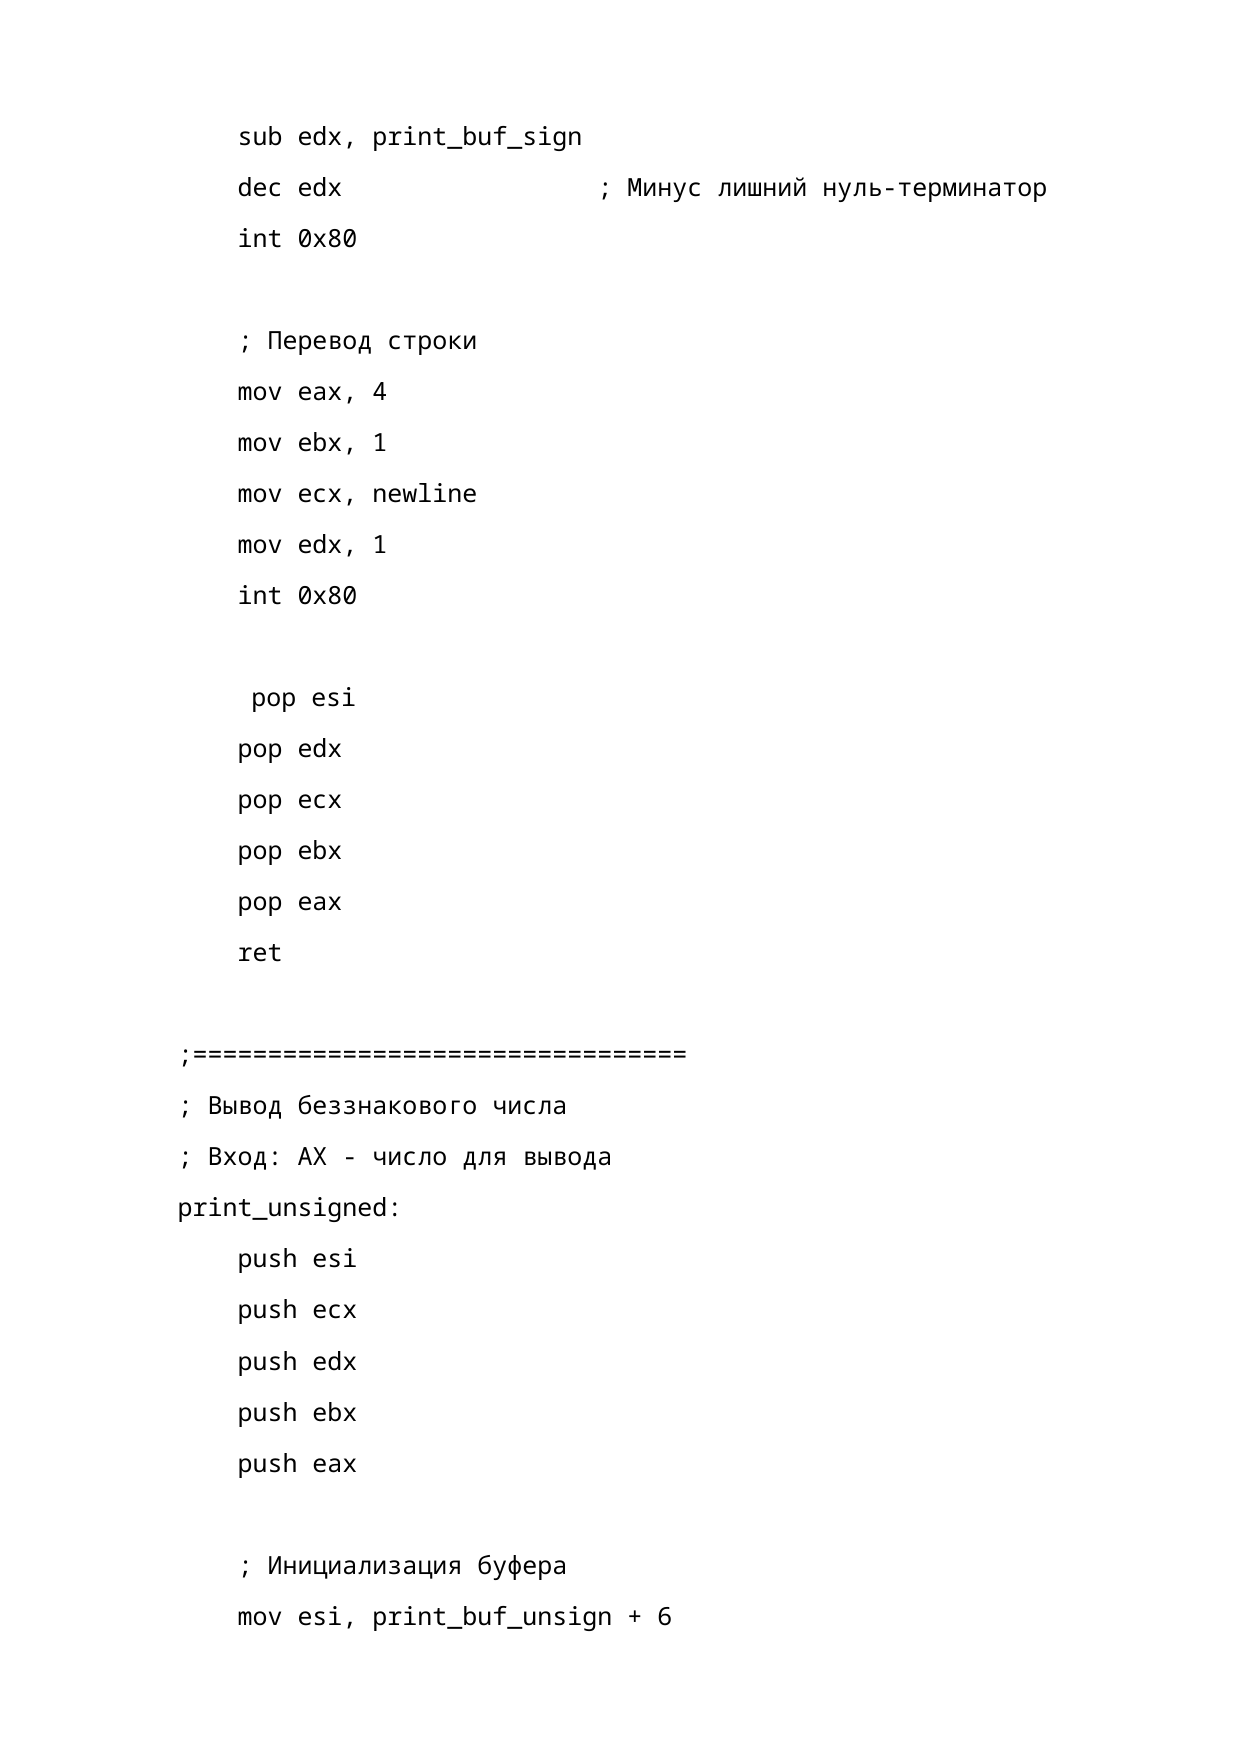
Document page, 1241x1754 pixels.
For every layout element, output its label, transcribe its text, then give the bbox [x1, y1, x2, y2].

text mov esi, print_buf_unsign + 6 [177, 1598, 1152, 1632]
text pop ebx [177, 833, 1152, 867]
text mov edx, 1 [177, 526, 1152, 561]
text push eax [177, 1445, 1152, 1479]
text push ecx [177, 1292, 1152, 1326]
text push ebx [177, 1394, 1152, 1428]
text push esi [177, 1241, 1152, 1275]
text pop eax [177, 884, 1152, 918]
text mov ecx, newline [177, 475, 1152, 509]
text ; Инициализация буфера [177, 1547, 1152, 1581]
text mov ebx, 1 [177, 424, 1152, 458]
text ; Вход: AX - число для вывода [177, 1139, 1152, 1173]
text sub edx, print_buf_sign [177, 118, 1152, 152]
text int 0x80 [177, 577, 1152, 612]
text dec edx ; Минус лишний нуль-терминатор [177, 169, 1152, 203]
text mov eax, 4 [177, 373, 1152, 407]
text pop ecx [177, 782, 1152, 816]
text ;================================= [177, 1037, 1152, 1071]
text int 0x80 [177, 220, 1152, 254]
text pop edx [177, 731, 1152, 765]
text ; Вывод беззнакового числа [177, 1088, 1152, 1122]
text ret [177, 935, 1152, 969]
text ; Перевод строки [177, 322, 1152, 356]
text pop esi [177, 679, 1152, 714]
text push edx [177, 1343, 1152, 1377]
text print_unsigned: [177, 1190, 1152, 1224]
